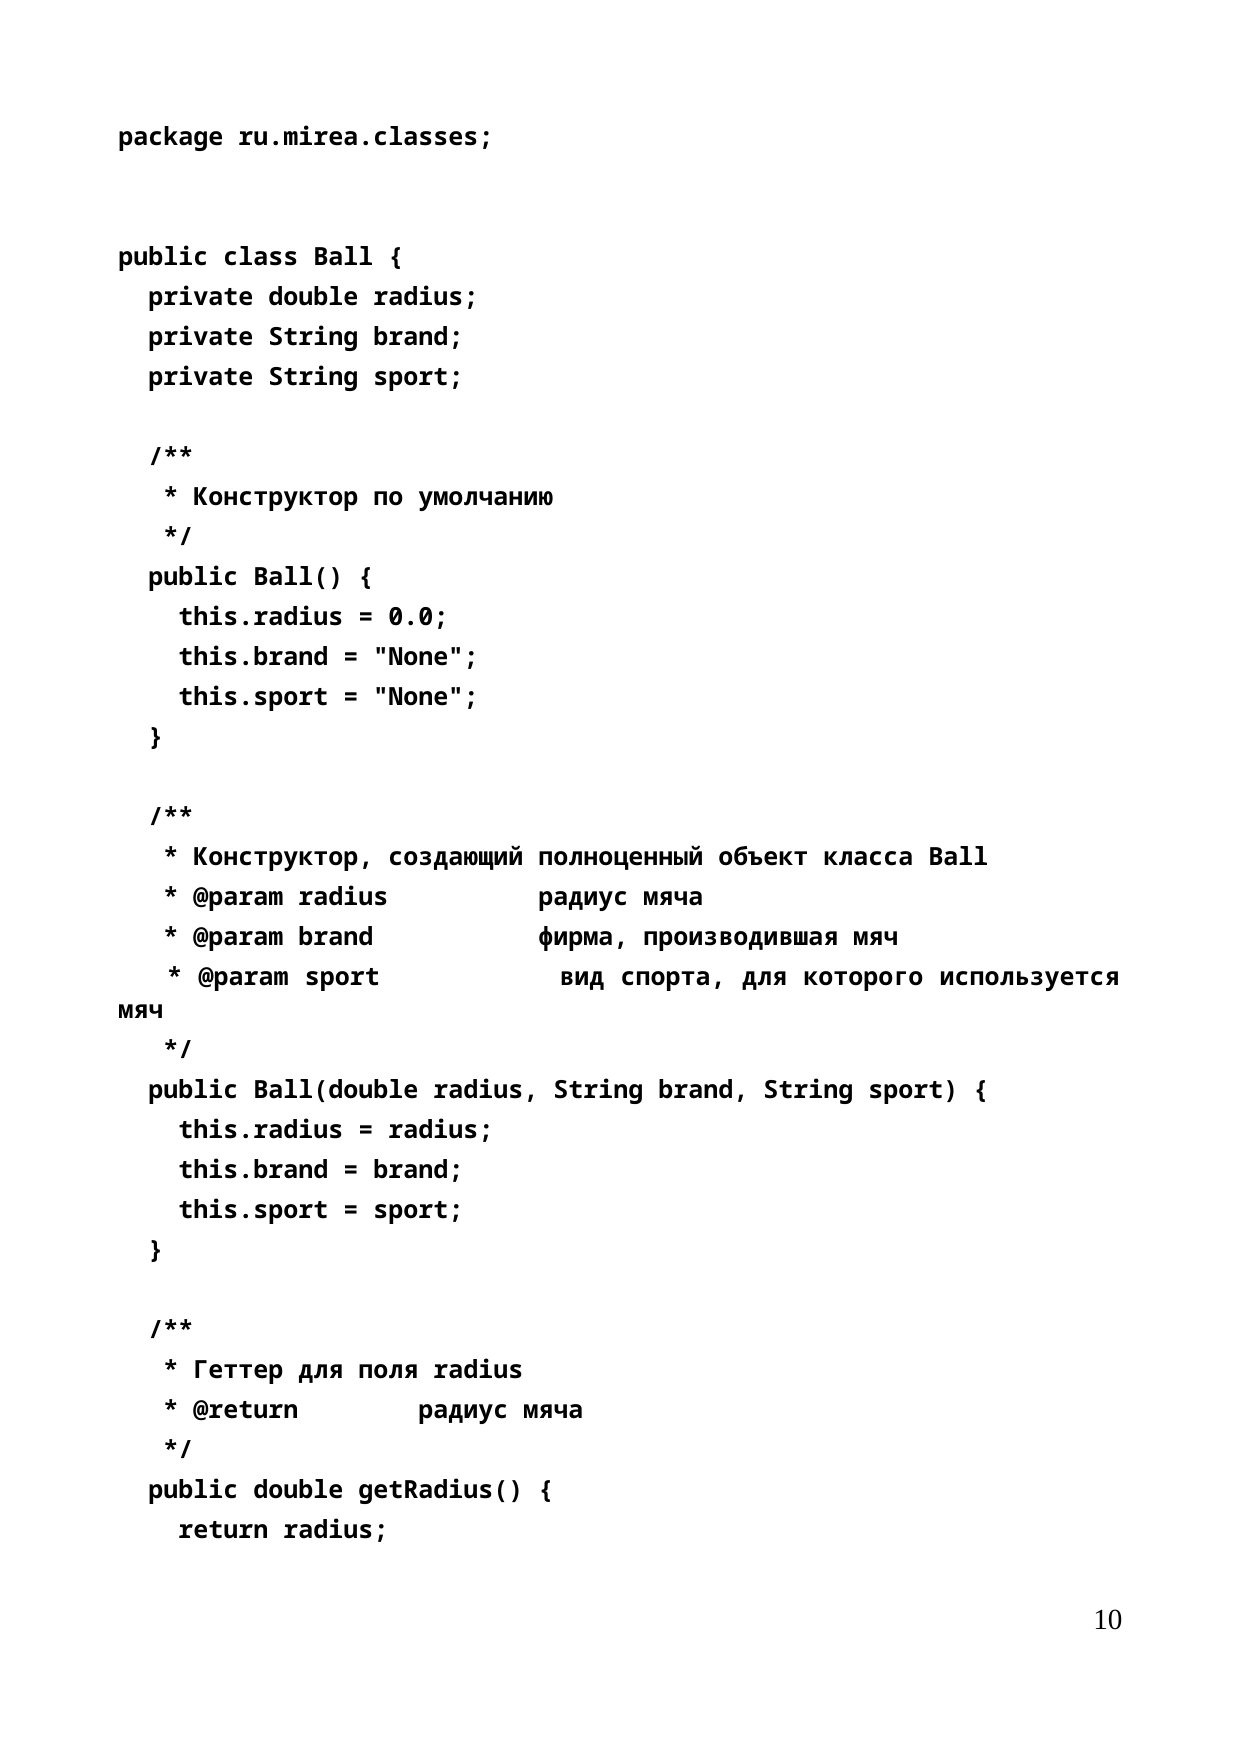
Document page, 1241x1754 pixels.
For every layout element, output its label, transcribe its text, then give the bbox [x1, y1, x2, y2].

text this.radius = 0.0; [118, 598, 1122, 632]
text this.brand = "None"; [118, 638, 1122, 672]
text /** [118, 1312, 1122, 1346]
text } [118, 1232, 1122, 1266]
text private String sport; [118, 358, 1122, 392]
text * Конструктор, создающий полноценный объект класса Ball [118, 838, 1122, 872]
text this.brand = brand; [118, 1152, 1122, 1186]
text * @return радиус мяча [118, 1392, 1122, 1426]
text /** [118, 798, 1122, 832]
text /** [118, 438, 1122, 472]
text this.sport = sport; [118, 1192, 1122, 1226]
text return radius; [118, 1512, 1122, 1546]
text public class Ball { [118, 238, 1122, 272]
text * Геттер для поля radius [118, 1352, 1122, 1386]
text private double radius; [118, 278, 1122, 312]
text * @param sport вид спорта, для которого используется мяч [118, 958, 1122, 1026]
text * @param radius радиус мяча [118, 878, 1122, 912]
text public Ball() { [118, 558, 1122, 592]
text this.sport = "None"; [118, 678, 1122, 712]
text public Ball(double radius, String brand, String sport) { [118, 1072, 1122, 1106]
text */ [118, 518, 1122, 552]
text public double getRadius() { [118, 1472, 1122, 1506]
text } [118, 718, 1122, 752]
text this.radius = radius; [118, 1112, 1122, 1146]
text private String brand; [118, 318, 1122, 352]
text * @param brand фирма, производившая мяч [118, 918, 1122, 952]
text */ [118, 1432, 1122, 1466]
text * Конструктор по умолчанию [118, 478, 1122, 512]
text package ru.mirea.classes; [118, 118, 1122, 152]
text */ [118, 1032, 1122, 1066]
